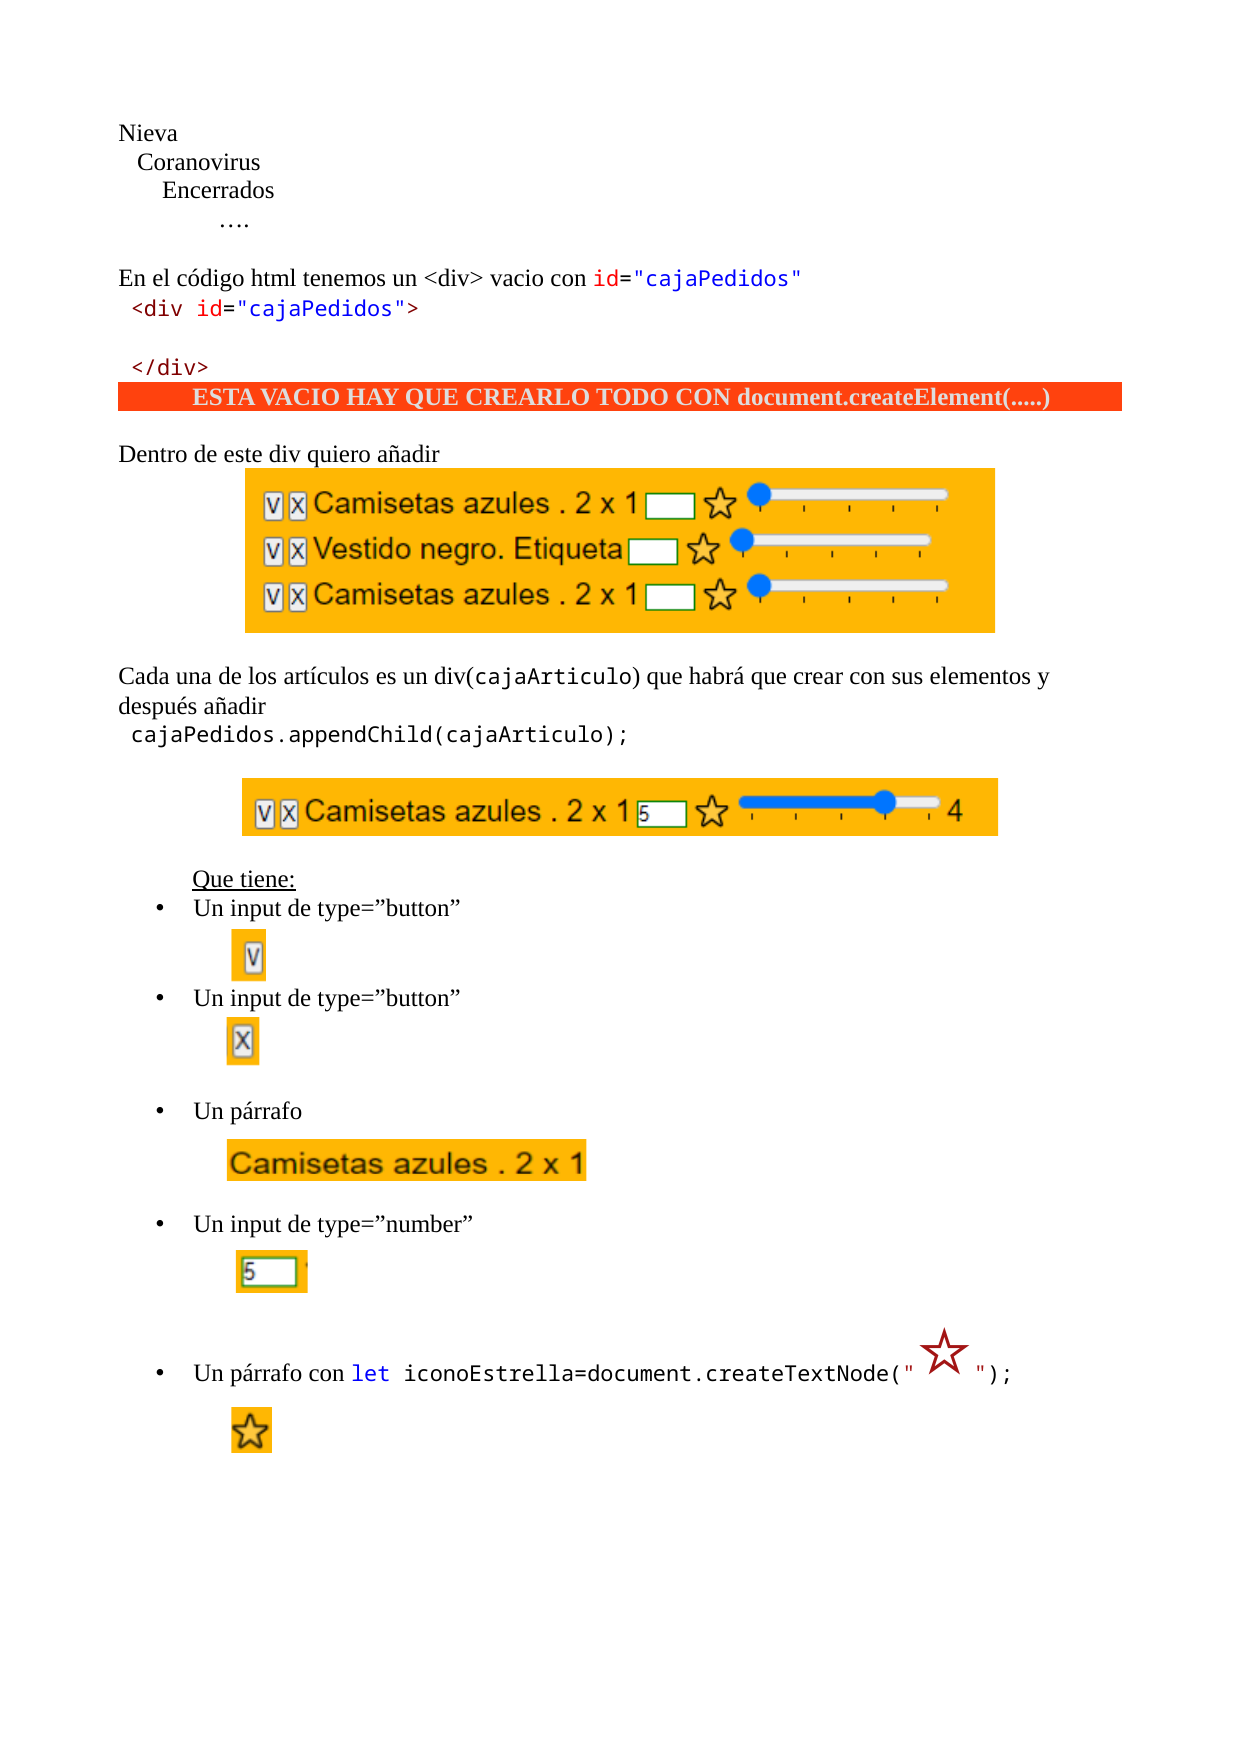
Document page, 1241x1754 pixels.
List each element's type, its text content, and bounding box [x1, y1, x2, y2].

text Encerrados [118, 176, 1122, 204]
picture [235, 1250, 308, 1293]
text Dentro de este div quiero añadir [118, 439, 1122, 468]
text cajaPedidos.appendChild(cajaArticulo); [118, 719, 1122, 749]
text <div id="cajaPedidos"> [118, 293, 1122, 322]
text ESTA VACIO HAY QUE CREARLO TODO CON document.createElement(.....) [118, 382, 1122, 411]
picture [226, 1017, 260, 1067]
picture [225, 929, 266, 983]
list Un input de type=”button” [156, 893, 1122, 922]
text Nieva [118, 118, 1122, 147]
picture [231, 1407, 272, 1453]
list Un input de type=”button” [156, 922, 1122, 1011]
picture [226, 1139, 587, 1181]
list Un párrafo [156, 1096, 1122, 1124]
text Que tiene: [118, 864, 1122, 893]
text Cada una de los artículos es un div(cajaArticulo) que habrá que crear con sus elementos y después añadir [118, 661, 1122, 719]
text Coranovirus [118, 147, 1122, 176]
list Un párrafo con let iconoEstrella=document.createTextNode("⭐"); [156, 1238, 1122, 1406]
picture [245, 468, 995, 633]
text En el código html tenemos un <div> vacio con id="cajaPedidos" [118, 263, 1122, 293]
picture [242, 778, 999, 836]
text …. [118, 204, 1122, 233]
list Un input de type=”number” [156, 1209, 1122, 1238]
text </div> [118, 352, 1122, 382]
